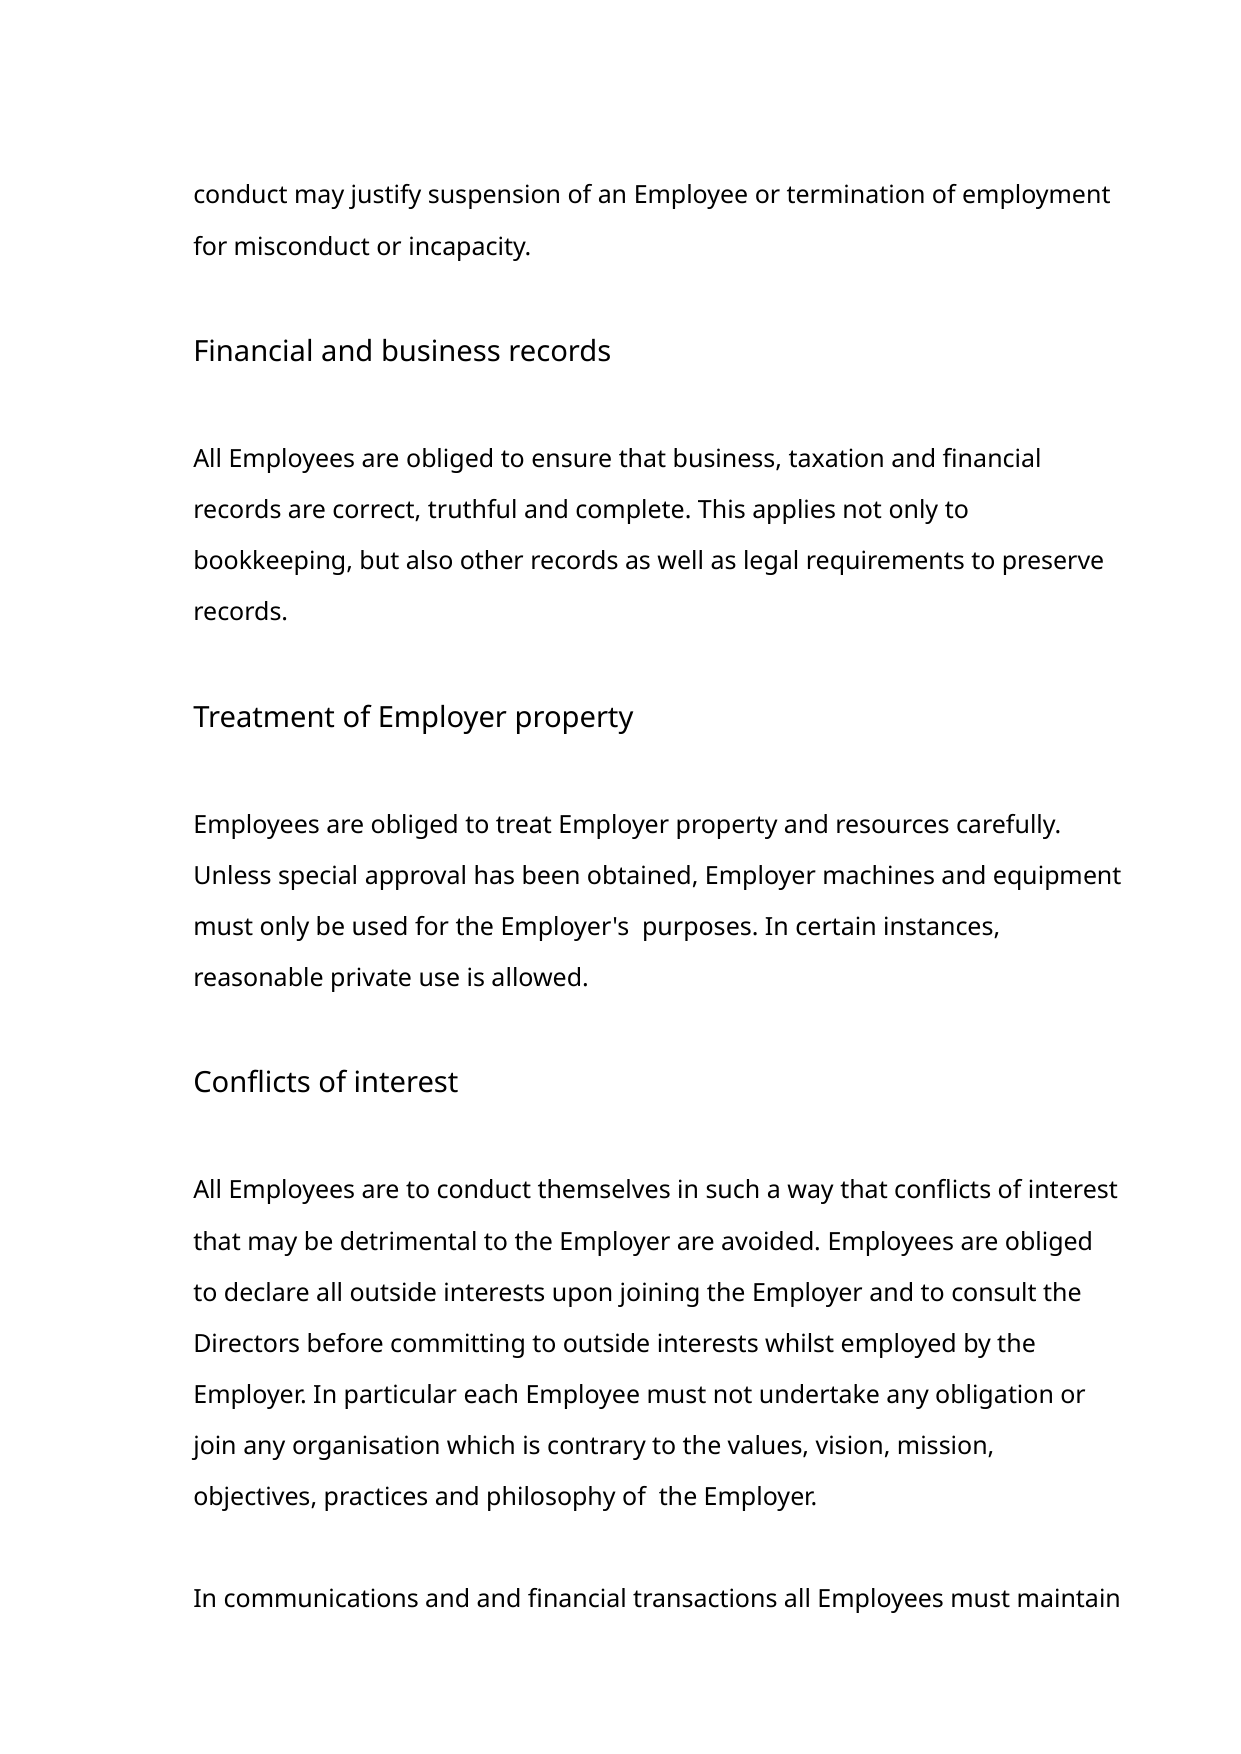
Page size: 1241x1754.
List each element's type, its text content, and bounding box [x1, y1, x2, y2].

text Financial and business records [193, 330, 1122, 370]
text Treatment of Employer property [193, 696, 1122, 736]
text All Employees are obliged to ensure that business, taxation and financial records are correct, truthful and complete. This applies not only to bookkeeping, but also other records as well as legal requirements to preserve records. [193, 441, 1122, 628]
text In communications and and financial transactions all Employees must maintain [193, 1581, 1122, 1614]
text conduct may justify suspension of an Employee or termination of employment for misconduct or incapacity. [193, 177, 1122, 262]
text Conflicts of interest [193, 1062, 1122, 1101]
text Employees are obliged to treat Employer property and resources carefully. Unless special approval has been obtained, Employer machines and equipment must only be used for the Employer's purposes. In certain instances, reasonable private use is allowed. [193, 806, 1122, 994]
text All Employees are to conduct themselves in such a way that conflicts of interest that may be detrimental to the Employer are avoided. Employees are obliged to declare all outside interests upon joining the Employer and to consult the Directors before committing to outside interests whilst employed by the Employer. In particular each Employee must not undertake any obligation or join any organisation which is contrary to the values, vision, mission, objectives, practices and philosophy of the Employer. [193, 1172, 1122, 1512]
